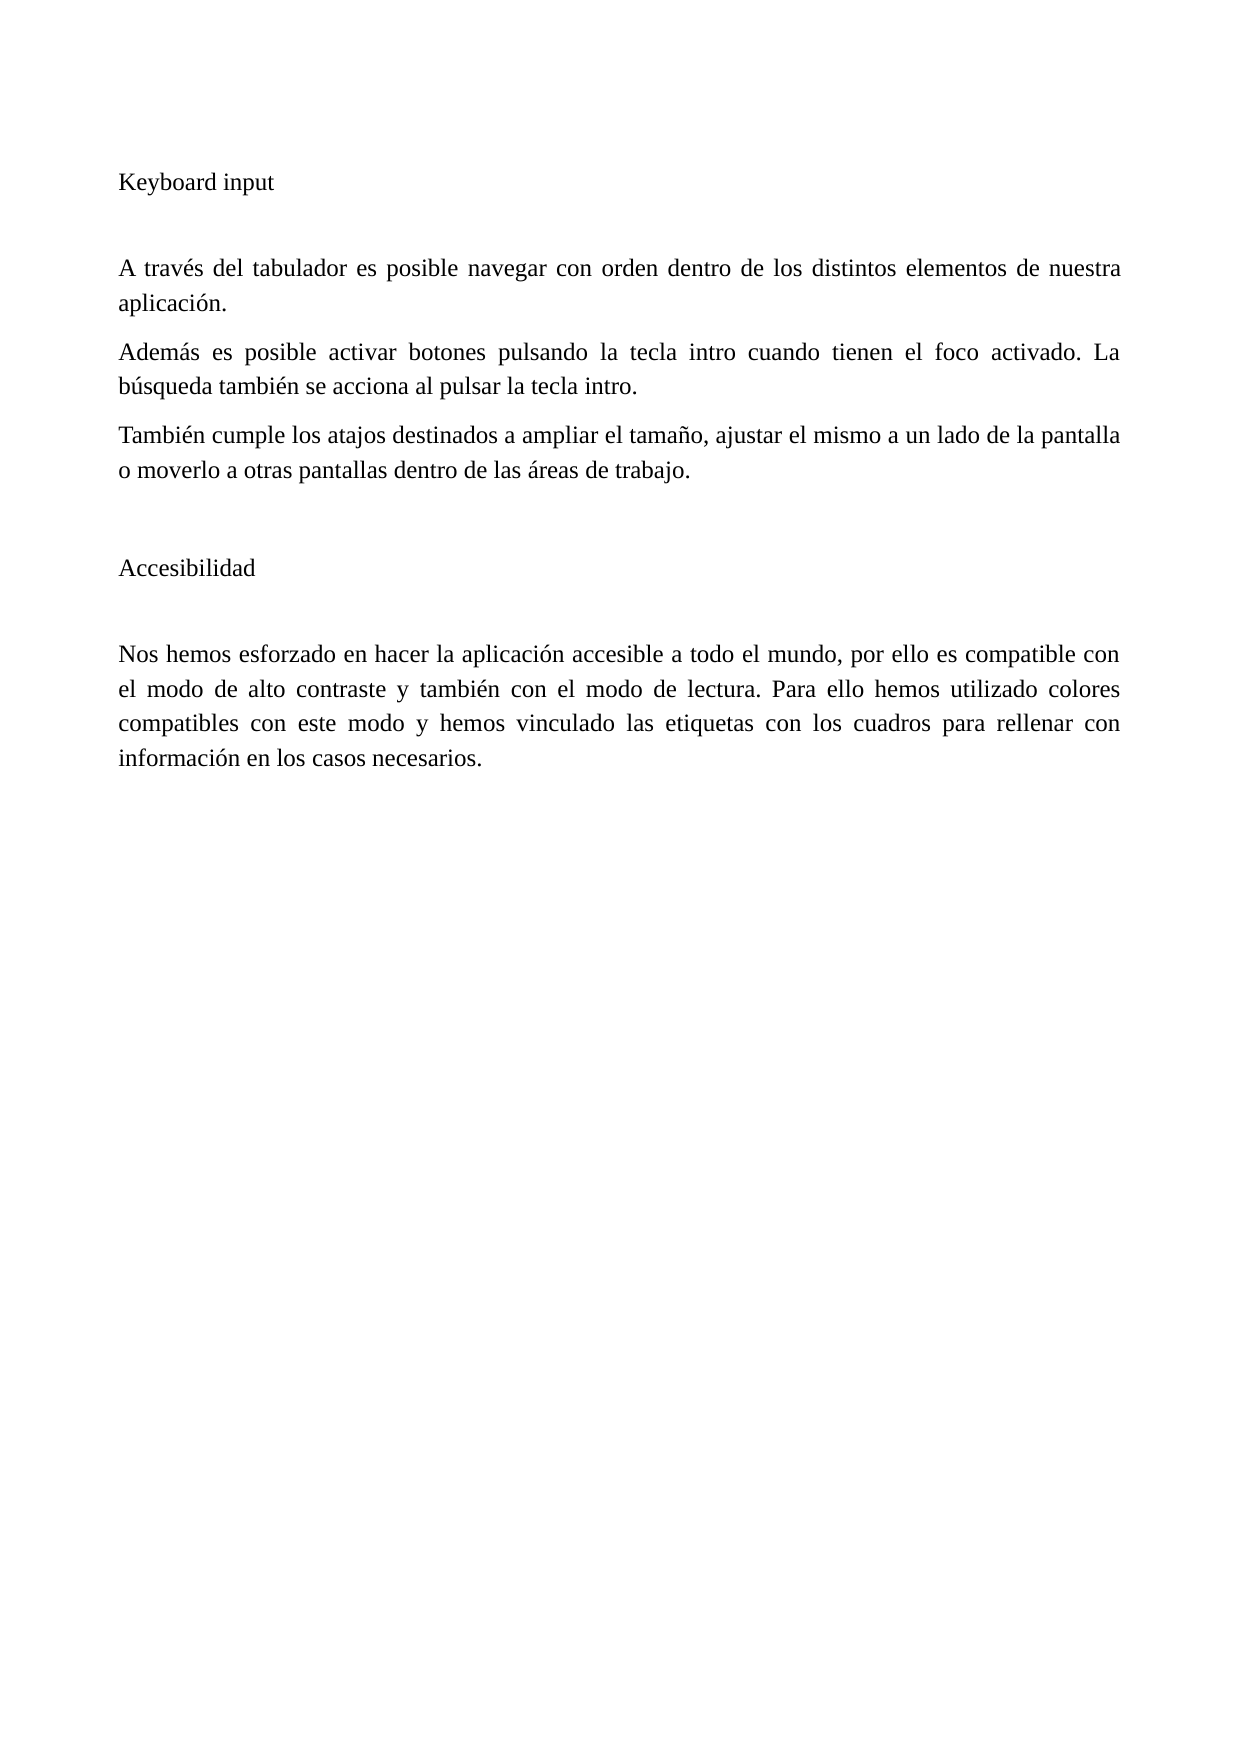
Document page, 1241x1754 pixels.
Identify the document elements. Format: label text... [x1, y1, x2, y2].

text A través del tabulador es posible navegar con orden dentro de los distintos elementos de nuestra aplicación. [118, 253, 1122, 317]
text También cumple los atajos destinados a ampliar el tamaño, ajustar el mismo a un lado de la pantalla o moverlo a otras pantallas dentro de las áreas de trabajo. [118, 421, 1122, 484]
text Accesibilidad [118, 553, 1122, 582]
text Keyboard input [118, 167, 1122, 196]
text Además es posible activar botones pulsando la tecla intro cuando tienen el foco activado. La búsqueda también se acciona al pulsar la tecla intro. [118, 337, 1122, 400]
text Nos hemos esforzado en hacer la aplicación accesible a todo el mundo, por ello es compatible con el modo de alto contraste y también con el modo de lectura. Para ello hemos utilizado colores compatibles con este modo y hemos vinculado las etiquetas con los cuadros para rellenar con información en los casos necesarios. [118, 639, 1122, 772]
